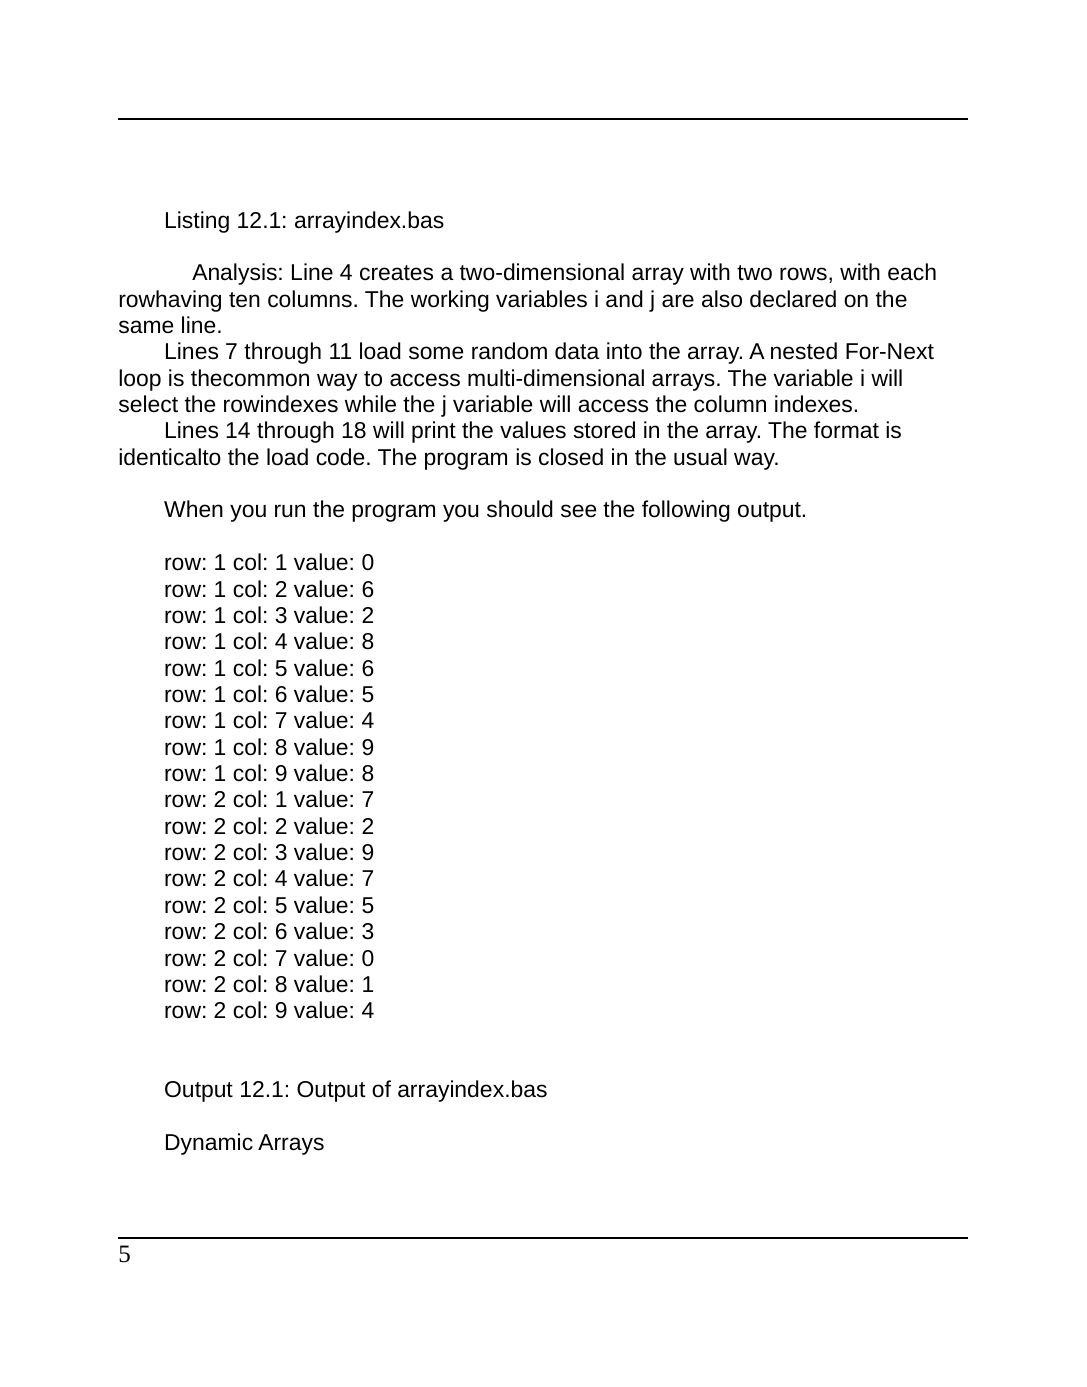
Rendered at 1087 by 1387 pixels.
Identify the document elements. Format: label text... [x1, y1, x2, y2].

text Listing 12.1: arrayindex.bas [118, 207, 968, 233]
text row: 1 col: 1 value: 0 [118, 549, 968, 576]
text row: 2 col: 4 value: 7 [118, 865, 968, 892]
text Analysis: Line 4 creates a two-dimensional array with two rows, with each rowhaving ten columns. The working variables i and j are also declared on the same line. [118, 259, 968, 338]
text row: 1 col: 4 value: 8 [118, 628, 968, 654]
text row: 1 col: 8 value: 9 [118, 734, 968, 760]
text row: 1 col: 7 value: 4 [118, 707, 968, 734]
text When you run the program you should see the following output. [118, 496, 968, 523]
text row: 2 col: 7 value: 0 [118, 944, 968, 971]
text row: 2 col: 5 value: 5 [118, 892, 968, 918]
text row: 1 col: 5 value: 6 [118, 654, 968, 681]
text Output 12.1: Output of arrayindex.bas [118, 1076, 968, 1103]
text Lines 14 through 18 will print the values stored in the array. The format is identicalto the load code. The program is closed in the usual way. [118, 417, 968, 470]
text row: 2 col: 3 value: 9 [118, 839, 968, 865]
text row: 1 col: 6 value: 5 [118, 681, 968, 707]
text row: 2 col: 6 value: 3 [118, 918, 968, 944]
text row: 2 col: 8 value: 1 [118, 971, 968, 997]
text row: 2 col: 9 value: 4 [118, 997, 968, 1023]
text row: 1 col: 3 value: 2 [118, 602, 968, 628]
text row: 2 col: 1 value: 7 [118, 786, 968, 813]
text row: 1 col: 2 value: 6 [118, 576, 968, 602]
text Dynamic Arrays [118, 1129, 968, 1155]
text Lines 7 through 11 load some random data into the array. A nested For-Next loop is thecommon way to access multi-dimensional arrays. The variable i will select the rowindexes while the j variable will access the column indexes. [118, 338, 968, 417]
text row: 2 col: 2 value: 2 [118, 813, 968, 839]
text row: 1 col: 9 value: 8 [118, 760, 968, 786]
